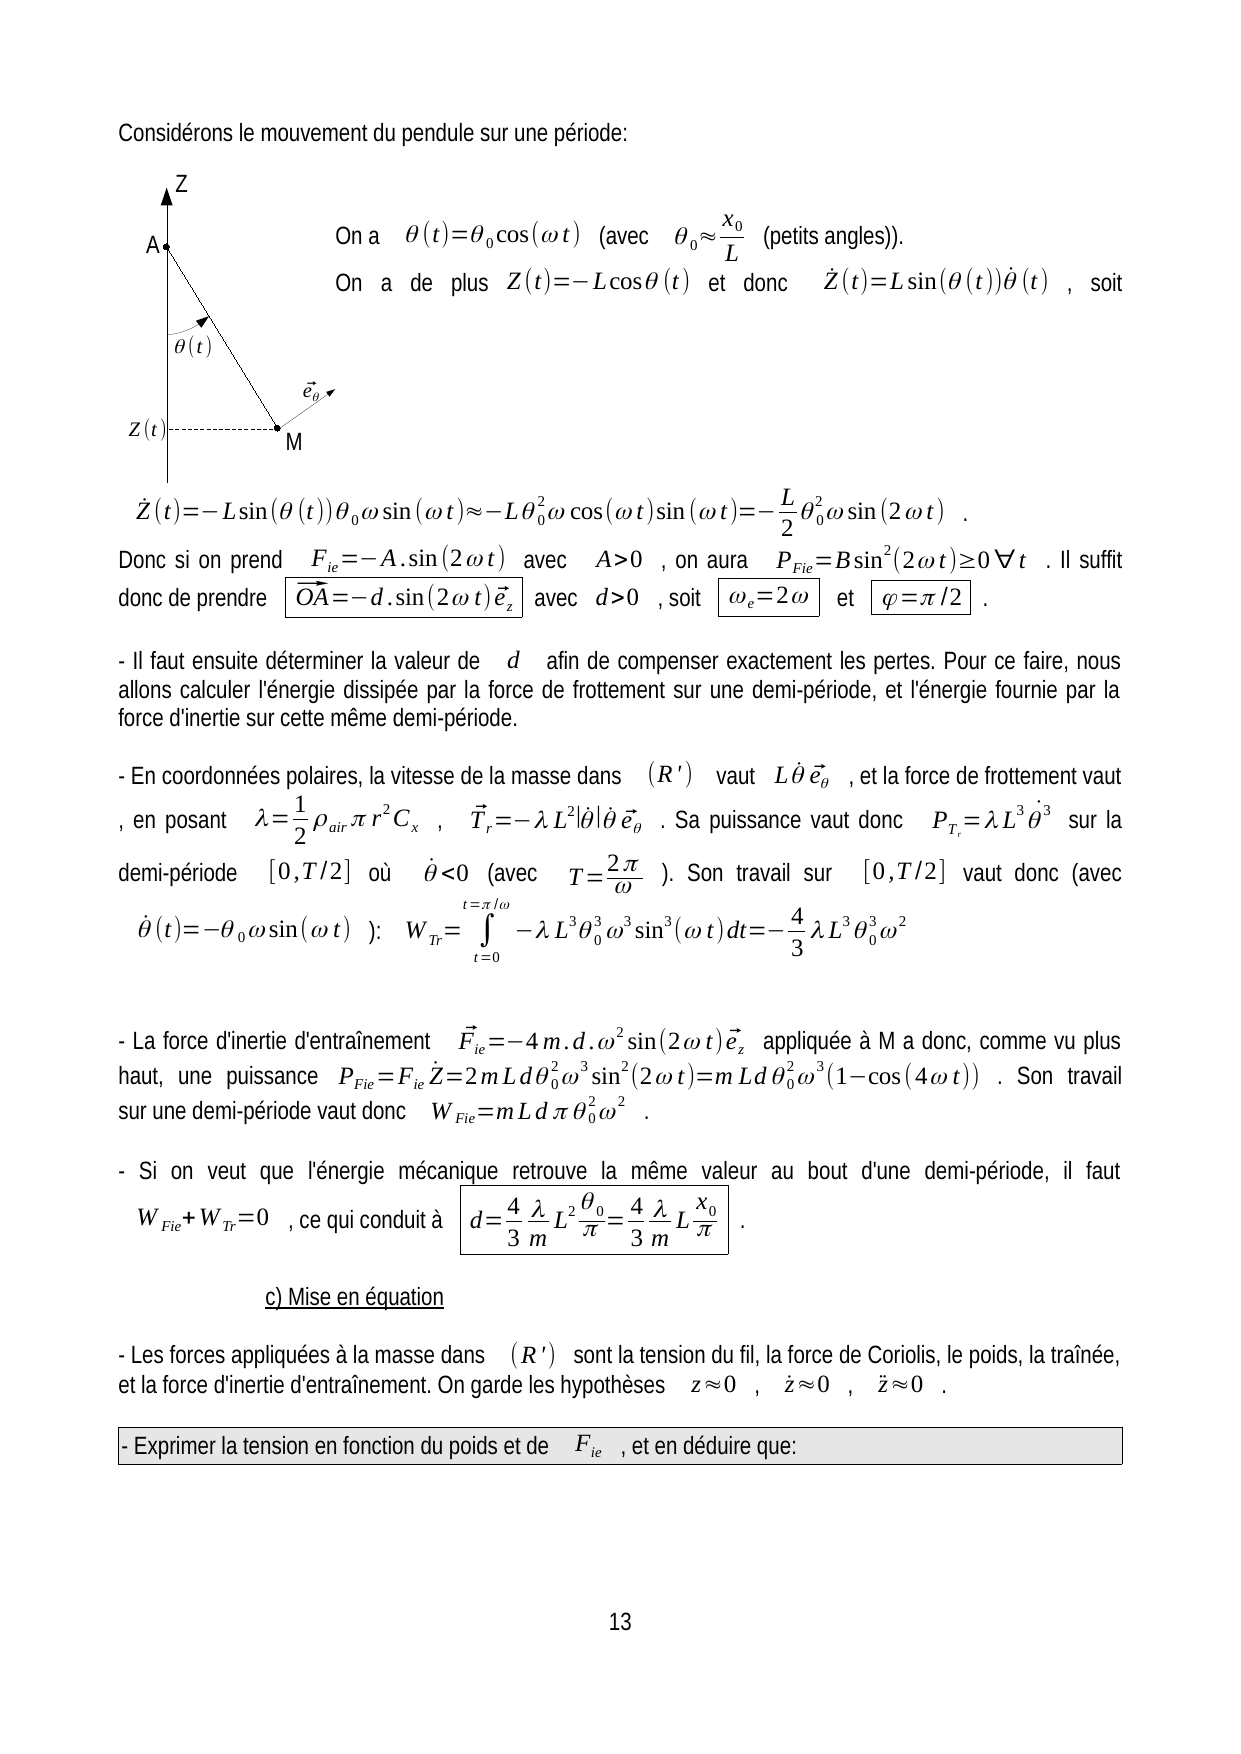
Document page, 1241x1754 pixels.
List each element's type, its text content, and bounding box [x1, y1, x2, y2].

text - Si on veut que l'énergie mécanique retrouve la même valeur au bout d'une demi-période, il faut , ce qui conduit à . [118, 1156, 1122, 1254]
text On a de pluset donc , soit . [118, 267, 1122, 542]
text - En coordonnées polaires, la vitesse de la masse dans vaut, et la force de frottement vaut , en posant , . Sa puissance vaut donc sur la demi-période où (avec ). Son travail sur vaut donc (avec ): [118, 761, 1122, 966]
text Donc si on prend avec , on aura . Il suffit donc de prendre avec, soit et . [118, 542, 1122, 617]
text Considérons le mouvement du pendule sur une période: [118, 118, 1122, 147]
text - La force d'inertie d'entraînement appliquée à M a donc, comme vu plus haut, une puissance. Son travail sur une demi-période vaut donc . [118, 1023, 1122, 1128]
text c) Mise en équation [118, 1282, 1122, 1311]
text On a (avec (petits angles)). [335, 204, 1122, 267]
text - Les forces appliquées à la masse dans sont la tension du fil, la force de Coriolis, le poids, la traînée, et la force d'inertie d'entraînement. On garde les hypothèses , , . [118, 1340, 1122, 1398]
text - Exprimer la tension en fonction du poids et de , et en déduire que: [119, 1428, 1122, 1464]
text - Il faut ensuite déterminer la valeur de afin de compenser exactement les pertes. Pour ce faire, nous allons calculer l'énergie dissipée par la force de frottement sur une demi-période, et l'énergie fournie par la force d'inertie sur cette même demi-période. [118, 646, 1122, 732]
